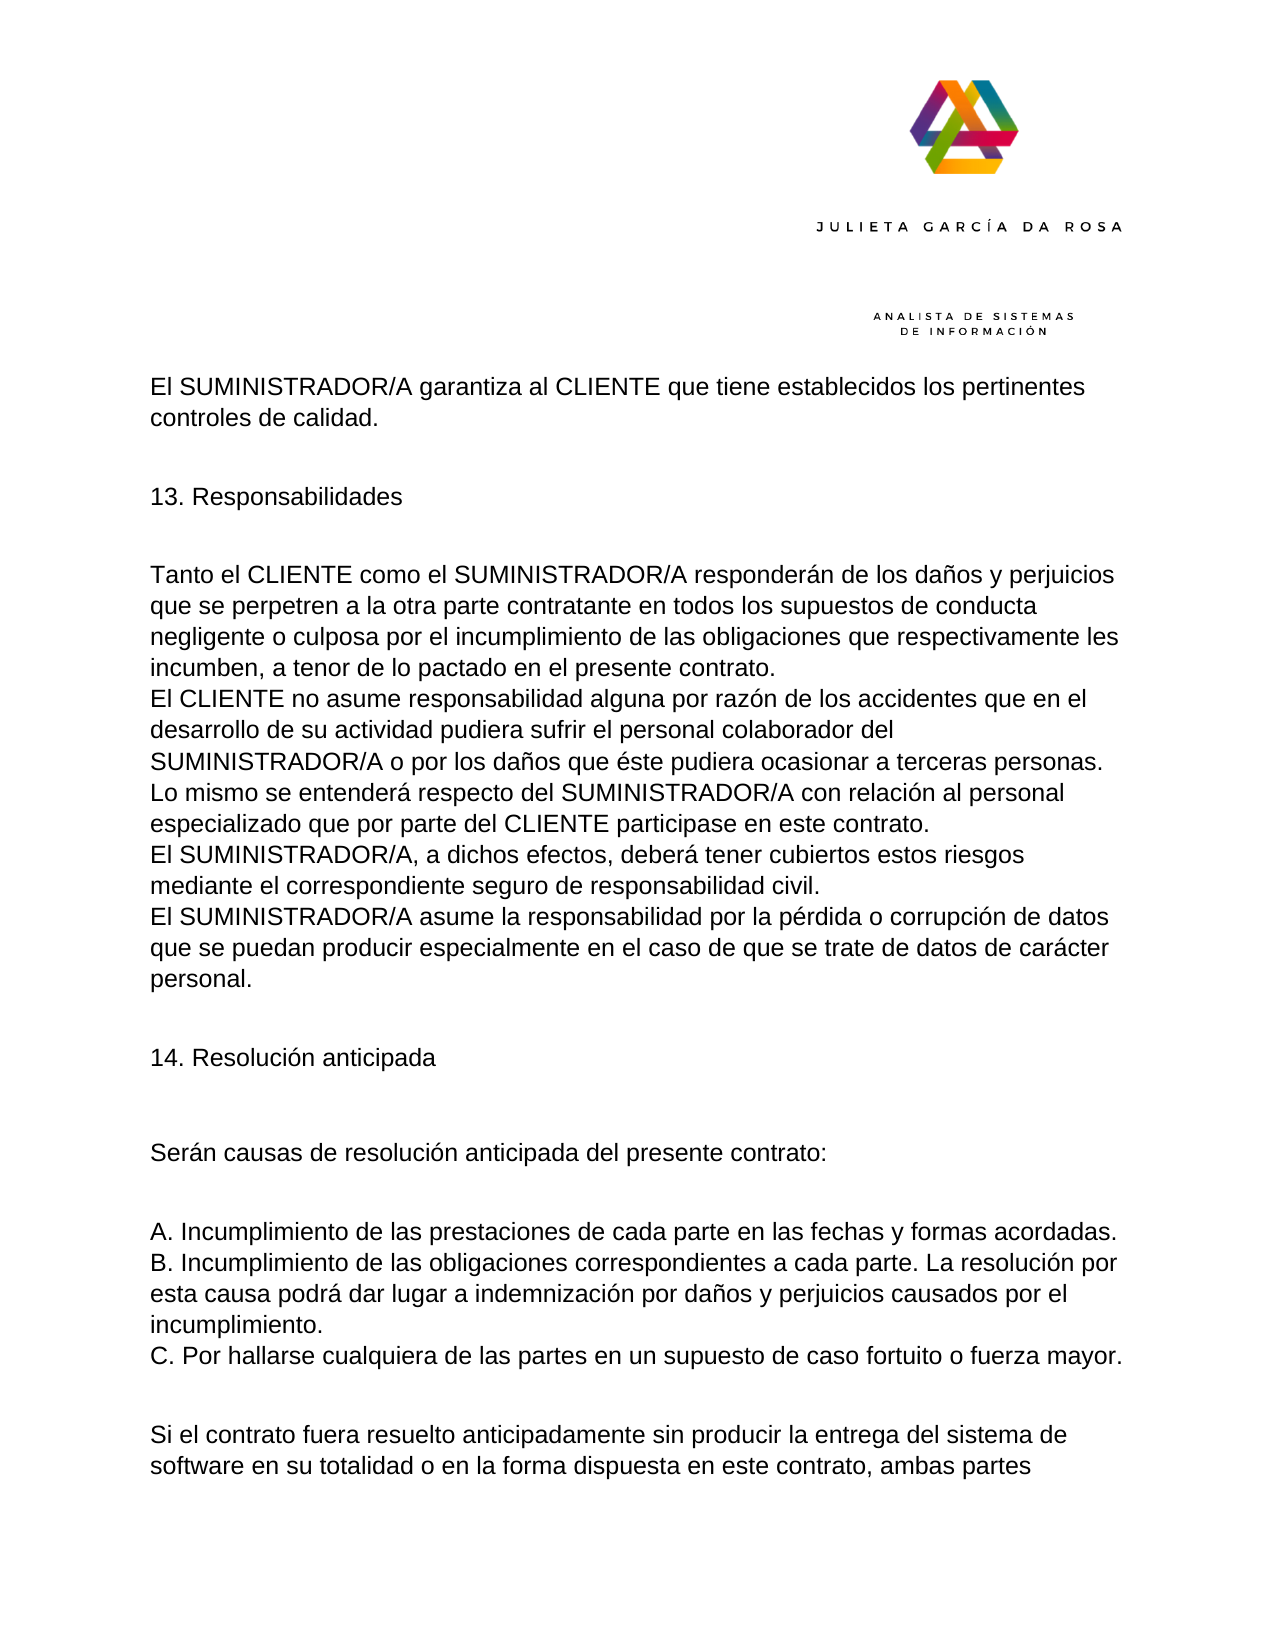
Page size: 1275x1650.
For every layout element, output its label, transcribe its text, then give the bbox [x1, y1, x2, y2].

text El SUMINISTRADOR/A garantiza al CLIENTE que tiene establecidos los pertinentes controles de calidad. [150, 372, 1125, 431]
text Serán causas de resolución anticipada del presente contrato: [150, 1138, 1125, 1167]
text 13. Responsabilidades [150, 450, 1125, 510]
text Tanto el CLIENTE como el SUMINISTRADOR/A responderán de los daños y perjuicios que se perpetren a la otra parte contratante en todos los supuestos de conducta negligente o culposa por el incumplimiento de las obligaciones que respectivamente les incumben, a tenor de lo pactado en el presente contrato. El CLIENTE no asume responsabilidad alguna por razón de los accidentes que en el desarrollo de su actividad pudiera sufrir el personal colaborador del SUMINISTRADOR/A o por los daños que éste pudiera ocasionar a terceras personas. Lo mismo se entenderá respecto del SUMINISTRADOR/A con relación al personal especializado que por parte del CLIENTE participase en este contrato. El SUMINISTRADOR/A, a dichos efectos, deberá tener cubiertos estos riesgos mediante el correspondiente seguro de responsabilidad civil. El SUMINISTRADOR/A asume la responsabilidad por la pérdida o corrupción de datos que se puedan producir especialmente en el caso de que se trate de datos de carácter personal. [150, 529, 1125, 992]
text Si el contrato fuera resuelto anticipadamente sin producir la entrega del sistema de software en su totalidad o en la forma dispuesta en este contrato, ambas partes [150, 1388, 1125, 1479]
picture [811, 75, 1125, 344]
text A. Incumplimiento de las prestaciones de cada parte en las fechas y formas acordadas. B. Incumplimiento de las obligaciones correspondientes a cada parte. La resolución por esta causa podrá dar lugar a indemnización por daños y perjuicios causados por el incumplimiento. C. Por hallarse cualquiera de las partes en un supuesto de caso fortuito o fuerza mayor. [150, 1186, 1125, 1369]
text 14. Resolución anticipada [150, 1011, 1125, 1071]
